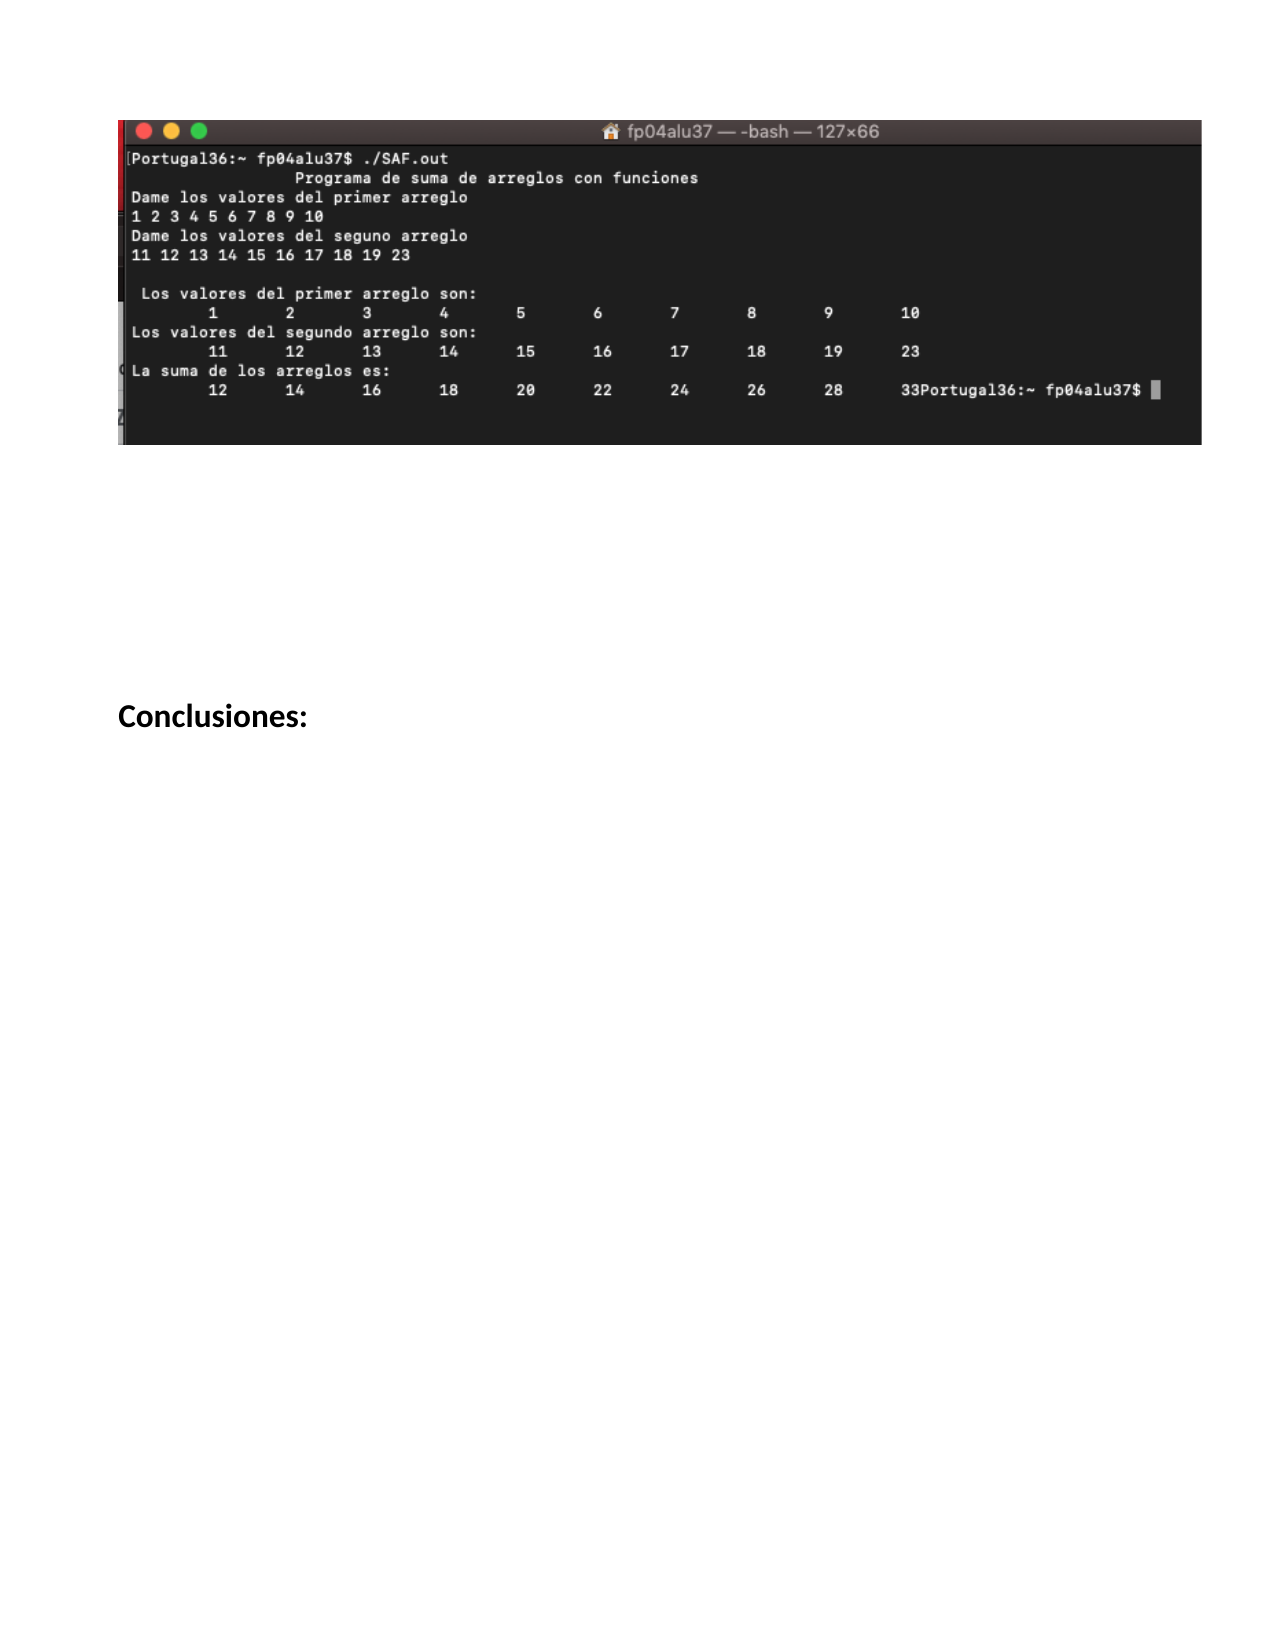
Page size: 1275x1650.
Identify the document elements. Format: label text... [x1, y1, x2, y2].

picture [118, 120, 1202, 445]
text Conclusiones: [118, 695, 1205, 735]
